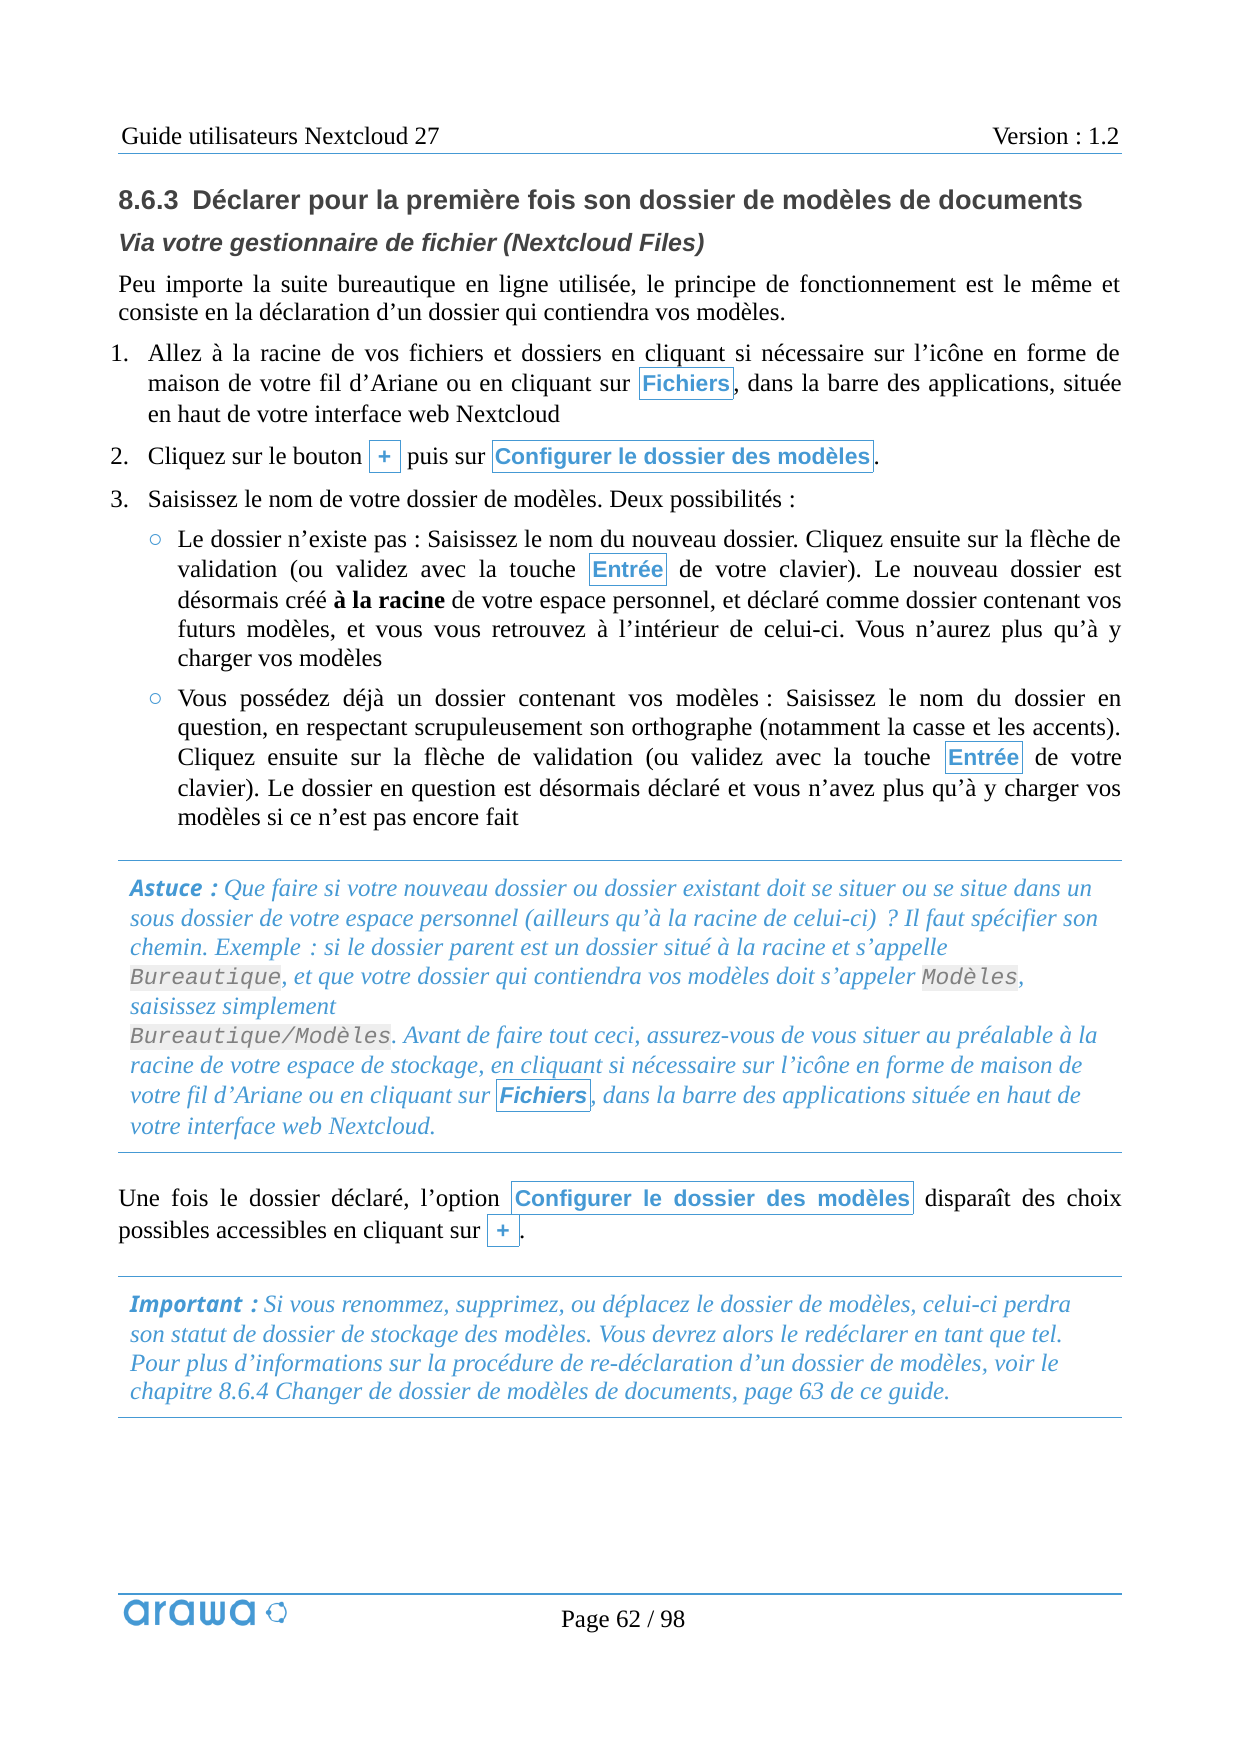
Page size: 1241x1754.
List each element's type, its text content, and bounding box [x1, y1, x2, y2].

list Saisissez le nom de votre dossier de modèles. Deux possibilités : [110, 484, 1122, 513]
text Important : Si vous renommez, supprimez, ou déplacez le dossier de modèles, celui-ci perdra son statut de dossier de stockage des modèles. Vous devrez alors le redéclarer en tant que tel. Pour plus d’informations sur la procédure de re-déclaration d’un dossier de modèles, voir le chapitre 8.6.4 Changer de dossier de modèles de documents, page 63 de ce guide. [118, 1277, 1122, 1417]
subtitle Déclarer pour la première fois son dossier de modèles de documents [118, 184, 1122, 215]
text Peu importe la suite bureautique en ligne utilisée, le principe de fonctionnement est le même et consiste en la déclaration d’un dossier qui contiendra vos modèles. [118, 269, 1122, 326]
picture [121, 1597, 290, 1628]
list Le dossier n’existe pas : Saisissez le nom du nouveau dossier. Cliquez ensuite sur la flèche de validation (ou validez avec la touche Entrée de votre clavier). Le nouveau dossier est désormais créé à la racine de votre espace personnel, et déclaré comme dossier contenant vos futurs modèles, et vous vous retrouvez à l’intérieur de celui-ci. Vous n’aurez plus qu’à y charger vos modèles [148, 524, 1122, 672]
list Cliquez sur le bouton + puis sur Configurer le dossier des modèles. [401, 440, 492, 472]
list Allez à la racine de vos fichiers et dossiers en cliquant si nécessaire sur l’icône en forme de maison de votre fil d’Ariane ou en cliquant sur Fichiers, dans la barre des applications, située en haut de votre interface web Nextcloud [110, 338, 1122, 428]
subtitle Via votre gestionnaire de fichier (Nextcloud Files) [118, 227, 1122, 256]
list Cliquez sur le bouton + puis sur Configurer le dossier des modèles. [493, 441, 873, 472]
list Vous possédez déjà un dossier contenant vos modèles : Saisissez le nom du dossier en question, en respectant scrupuleusement son orthographe (notamment la casse et les accents). Cliquez ensuite sur la flèche de validation (ou validez avec la touche Entrée de votre clavier). Le dossier en question est désormais déclaré et vous n’avez plus qu’à y charger vos modèles si ce n’est pas encore fait [148, 683, 1122, 831]
list Cliquez sur le bouton + puis sur Configurer le dossier des modèles. [110, 440, 369, 472]
text Astuce : Que faire si votre nouveau dossier ou dossier existant doit se situer ou se situe dans un sous dossier de votre espace personnel (ailleurs qu’à la racine de celui-ci) ? Il faut spécifier son chemin. Exemple : si le dossier parent est un dossier situé à la racine et s’appelle Bureautique, et que votre dossier qui contiendra vos modèles doit s’appeler Modèles, saisissez simplement Bureautique/Modèles. Avant de faire tout ceci, assurez-vous de vous situer au préalable à la racine de votre espace de stockage, en cliquant si nécessaire sur l’icône en forme de maison de votre fil d’Ariane ou en cliquant sur Fichiers, dans la barre des applications située en haut de votre interface web Nextcloud. [118, 861, 1122, 1152]
text Une fois le dossier déclaré, l’option Configurer le dossier des modèles disparaît des choix possibles accessibles en cliquant sur + . [520, 1181, 1122, 1246]
list Cliquez sur le bouton + puis sur Configurer le dossier des modèles. [874, 440, 1122, 472]
text Une fois le dossier déclaré, l’option Configurer le dossier des modèles disparaît des choix possibles accessibles en cliquant sur + . [512, 1182, 913, 1214]
text Une fois le dossier déclaré, l’option Configurer le dossier des modèles disparaît des choix possibles accessibles en cliquant sur + . [118, 1181, 511, 1246]
